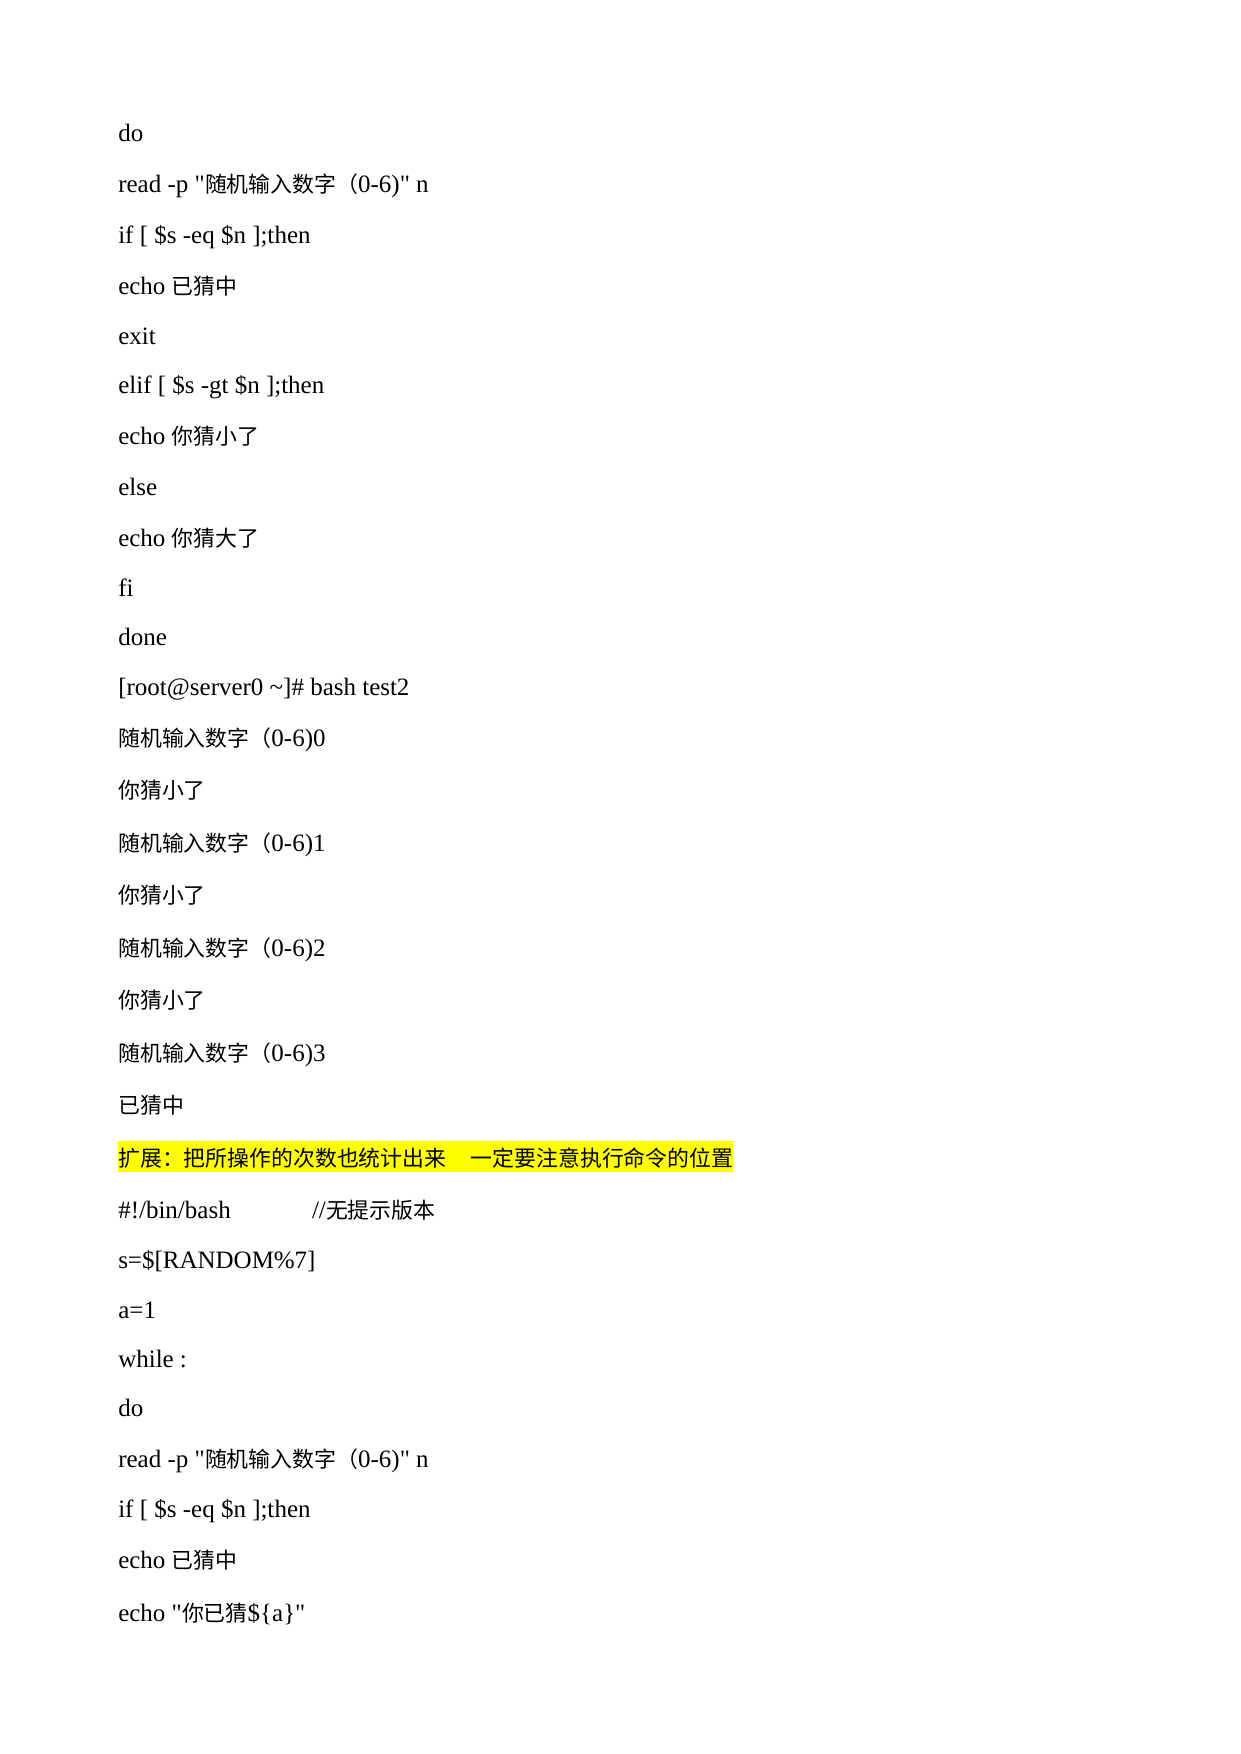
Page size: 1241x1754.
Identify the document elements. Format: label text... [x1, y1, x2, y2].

text echo 你猜大了 [118, 521, 1122, 553]
text echo 已猜中 [118, 269, 1122, 300]
text elif [ $s -gt $n ];then [118, 370, 1122, 399]
text [root@server0 ~]# bash test2 [118, 672, 1122, 700]
text while : [118, 1344, 1122, 1372]
text 随机输入数字（0-6)2 [118, 931, 1122, 962]
text echo 已猜中 [118, 1543, 1122, 1575]
text do [118, 118, 1122, 147]
text #!/bin/bash //无提示版本 [118, 1193, 1122, 1225]
text 你猜小了 [118, 983, 1122, 1015]
text echo "你已猜${a}" [118, 1596, 1122, 1628]
text done [118, 622, 1122, 651]
text exit [118, 321, 1122, 350]
text 扩展：把所操作的次数也统计出来 一定要注意执行命令的位置 [118, 1141, 1122, 1172]
text if [ $s -eq $n ];then [118, 220, 1122, 248]
text else [118, 472, 1122, 501]
text if [ $s -eq $n ];then [118, 1494, 1122, 1523]
text do [118, 1393, 1122, 1422]
text echo 你猜小了 [118, 419, 1122, 451]
text read -p "随机输入数字（0-6)" n [118, 1442, 1122, 1473]
text 你猜小了 [118, 878, 1122, 910]
text a=1 [118, 1295, 1122, 1323]
text 已猜中 [118, 1088, 1122, 1120]
text 你猜小了 [118, 773, 1122, 805]
text fi [118, 573, 1122, 602]
text 随机输入数字（0-6)0 [118, 721, 1122, 752]
text 随机输入数字（0-6)1 [118, 826, 1122, 857]
text s=$[RANDOM%7] [118, 1246, 1122, 1274]
text 随机输入数字（0-6)3 [118, 1036, 1122, 1067]
text read -p "随机输入数字（0-6)" n [118, 167, 1122, 199]
